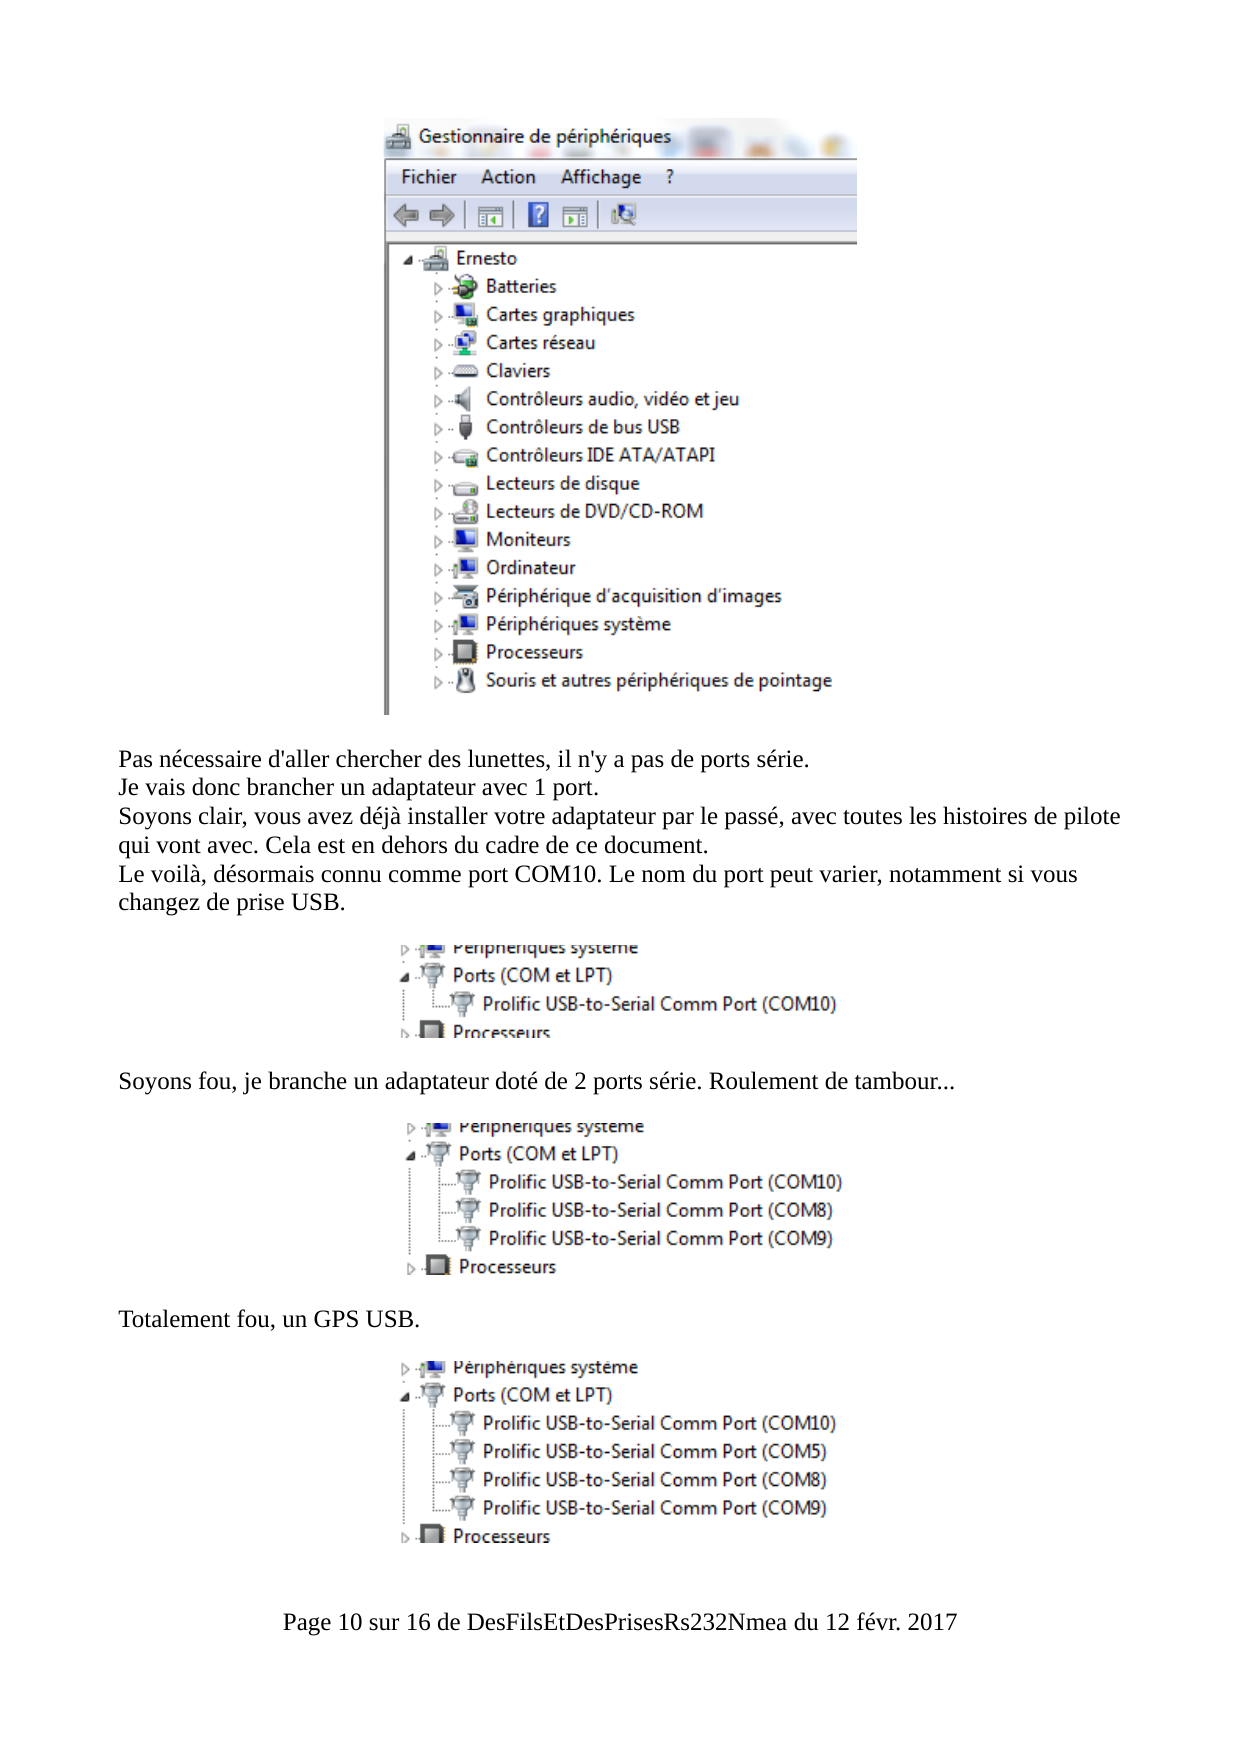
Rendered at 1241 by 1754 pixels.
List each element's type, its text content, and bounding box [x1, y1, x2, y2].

picture [392, 945, 848, 1038]
picture [395, 1123, 845, 1275]
text Soyons clair, vous avez déjà installer votre adaptateur par le passé, avec toutes les histoires de pilote qui vont avec. Cela est en dehors du cadre de ce document. [118, 801, 1122, 859]
picture [383, 118, 857, 715]
text Je vais donc brancher un adaptateur avec 1 port. [118, 772, 1122, 801]
text Totalement fou, un GPS USB. [118, 1304, 1122, 1332]
text Soyons fou, je branche un adaptateur doté de 2 ports série. Roulement de tambour... [118, 1066, 1122, 1095]
picture [397, 1361, 843, 1543]
text Pas nécessaire d'aller chercher des lunettes, il n'y a pas de ports série. [118, 744, 1122, 772]
text Le voilà, désormais connu comme port COM10. Le nom du port peut varier, notamment si vous changez de prise USB. [118, 859, 1122, 916]
